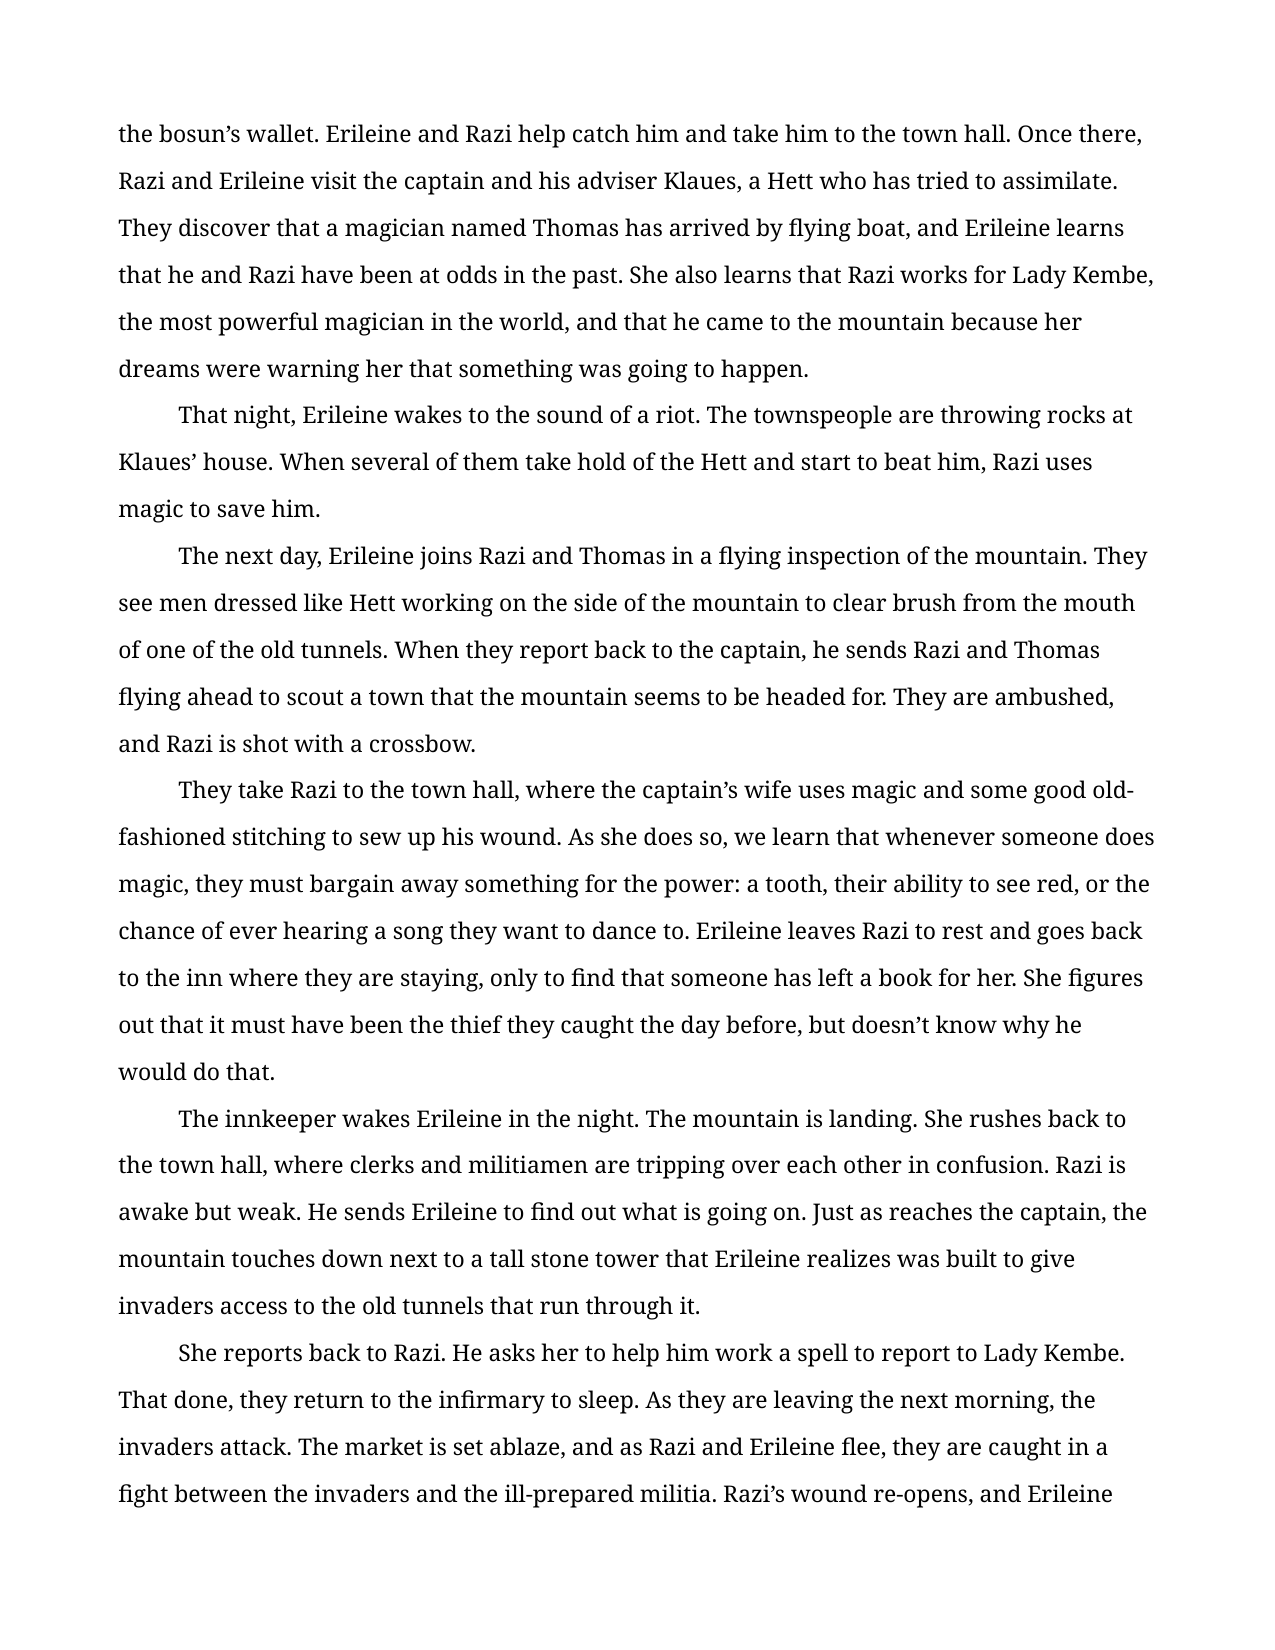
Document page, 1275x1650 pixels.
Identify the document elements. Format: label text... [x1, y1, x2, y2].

text That night, Erileine wakes to the sound of a riot. The townspeople are throwing rocks at Klaues’ house. When several of them take hold of the Hett and start to beat him, Razi uses magic to save him. [118, 399, 1157, 524]
text She reports back to Razi. He asks her to help him work a spell to report to Lady Kembe. That done, they return to the infirmary to sleep. As they are leaving the next morning, the invaders attack. The market is set ablaze, and as Razi and Erileine flee, they are caught in a fight between the invaders and the ill-prepared militia. Razi’s wound re-opens, and Erileine [118, 1337, 1157, 1509]
text They take Razi to the town hall, where the captain’s wife uses magic and some good old-fashioned stitching to sew up his wound. As she does so, we learn that whenever someone does magic, they must bargain away something for the power: a tooth, their ability to see red, or the chance of ever hearing a song they want to dance to. Erileine leaves Razi to rest and goes back to the inn where they are staying, only to find that someone has left a book for her. She figures out that it must have been the thief they caught the day before, but doesn’t know why he would do that. [118, 774, 1157, 1087]
text the bosun’s wallet. Erileine and Razi help catch him and take him to the town hall. Once there, Razi and Erileine visit the captain and his adviser Klaues, a Hett who has tried to assimilate. They discover that a magician named Thomas has arrived by flying boat, and Erileine learns that he and Razi have been at odds in the past. She also learns that Razi works for Lady Kembe, the most powerful magician in the world, and that he came to the mountain because her dreams were warning her that something was going to happen. [118, 118, 1157, 384]
text The innkeeper wakes Erileine in the night. The mountain is landing. She rushes back to the town hall, where clerks and militiamen are tripping over each other in confusion. Razi is awake but weak. He sends Erileine to find out what is going on. Just as reaches the captain, the mountain touches down next to a tall stone tower that Erileine realizes was built to give invaders access to the old tunnels that run through it. [118, 1102, 1157, 1321]
text The next day, Erileine joins Razi and Thomas in a flying inspection of the mountain. They see men dressed like Hett working on the side of the mountain to clear brush from the mouth of one of the old tunnels. When they report back to the captain, he sends Razi and Thomas flying ahead to scout a town that the mountain seems to be headed for. They are ambushed, and Razi is shot with a crossbow. [118, 540, 1157, 759]
